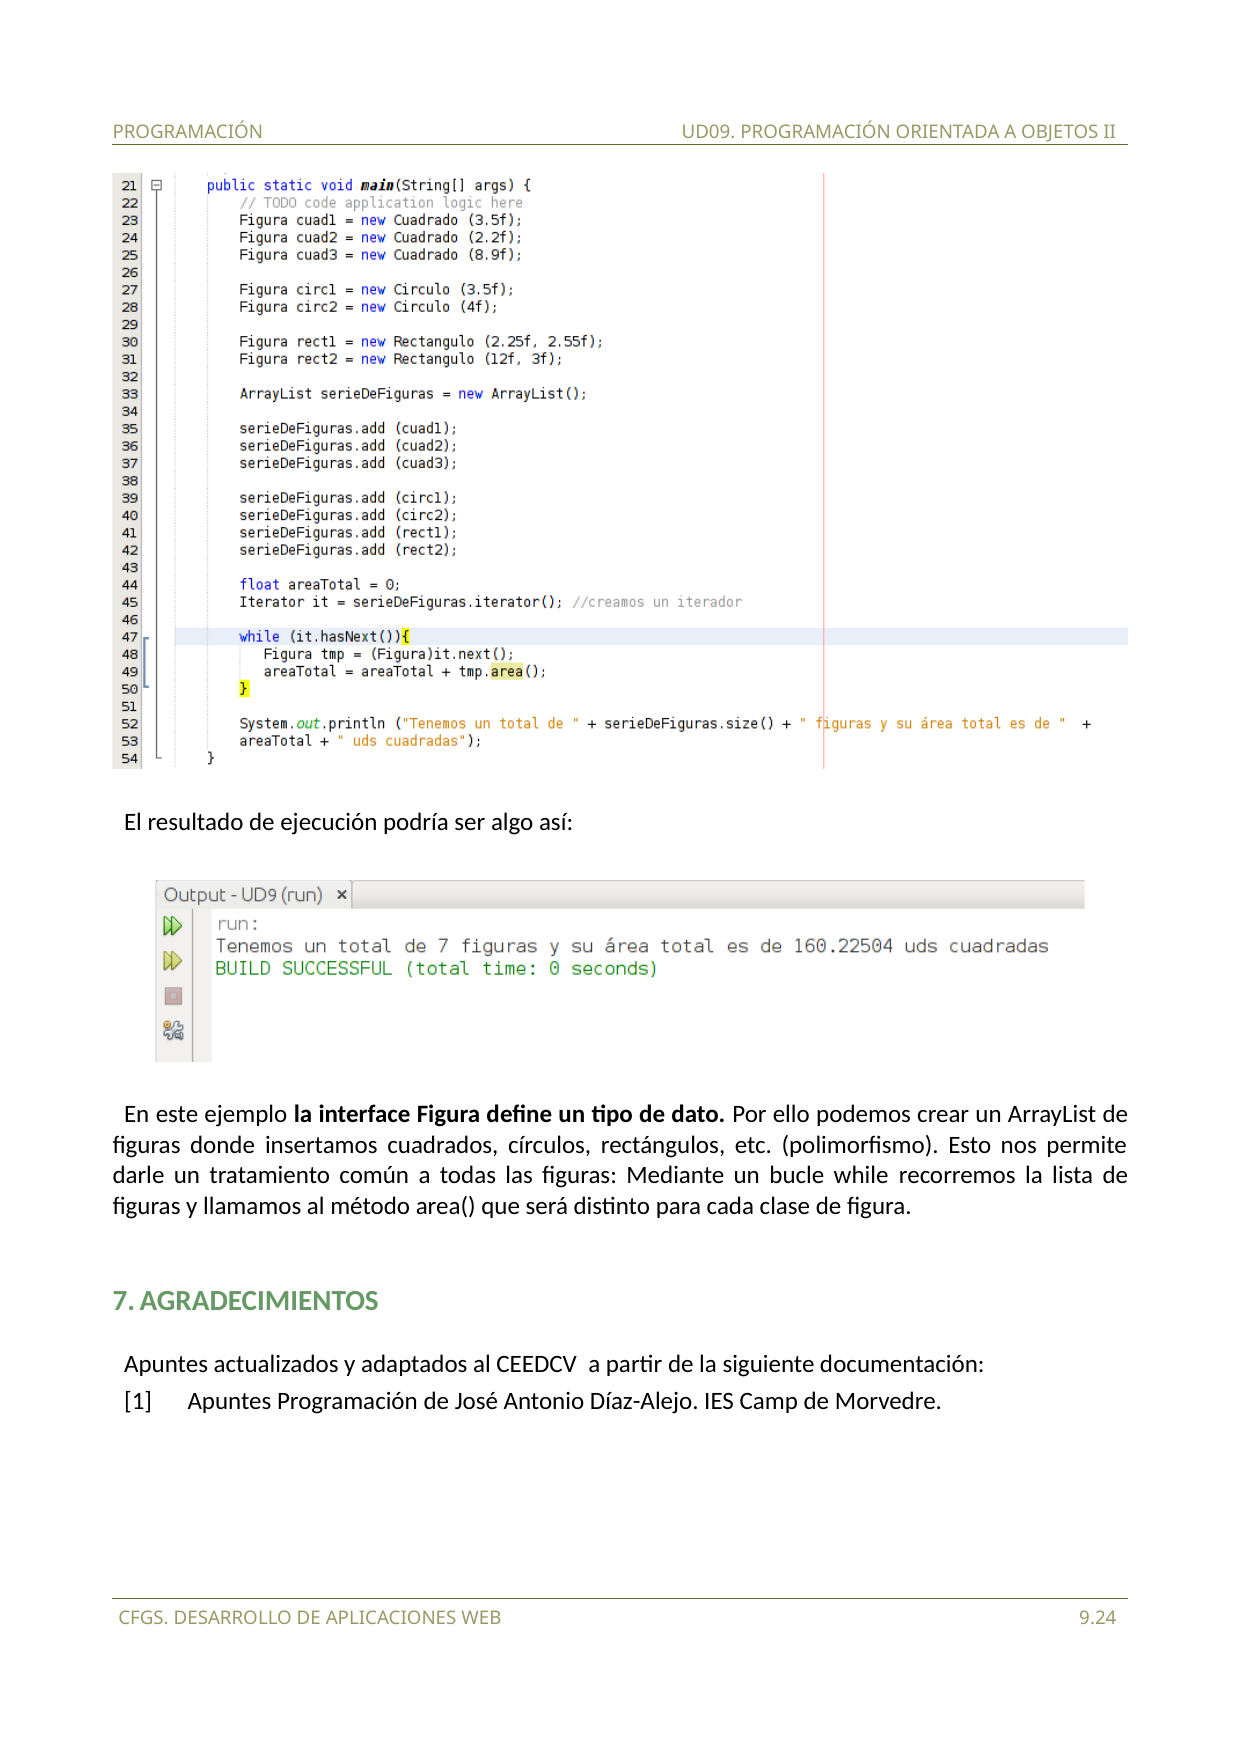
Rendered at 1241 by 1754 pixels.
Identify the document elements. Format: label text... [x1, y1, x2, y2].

text En este ejemplo la interface Figura define un tipo de dato. Por ello podemos crear un ArrayList de figuras donde insertamos cuadrados, círculos, rectángulos, etc. (polimorfismo). Esto nos permite darle un tratamiento común a todas las figuras: Mediante un bucle while recorremos la lista de figuras y llamamos al método area() que será distinto para cada clase de figura. [112, 1098, 1128, 1220]
subtitle Agradecimientos [112, 1282, 1128, 1318]
picture [112, 173, 1128, 769]
text Apuntes actualizados y adaptados al CEEDCV a partir de la siguiente documentación: [112, 1348, 1128, 1378]
picture [155, 880, 1085, 1062]
text [1] Apuntes Programación de José Antonio Díaz-Alejo. IES Camp de Morvedre. [112, 1385, 1128, 1415]
text El resultado de ejecución podría ser algo así: [112, 806, 1128, 837]
